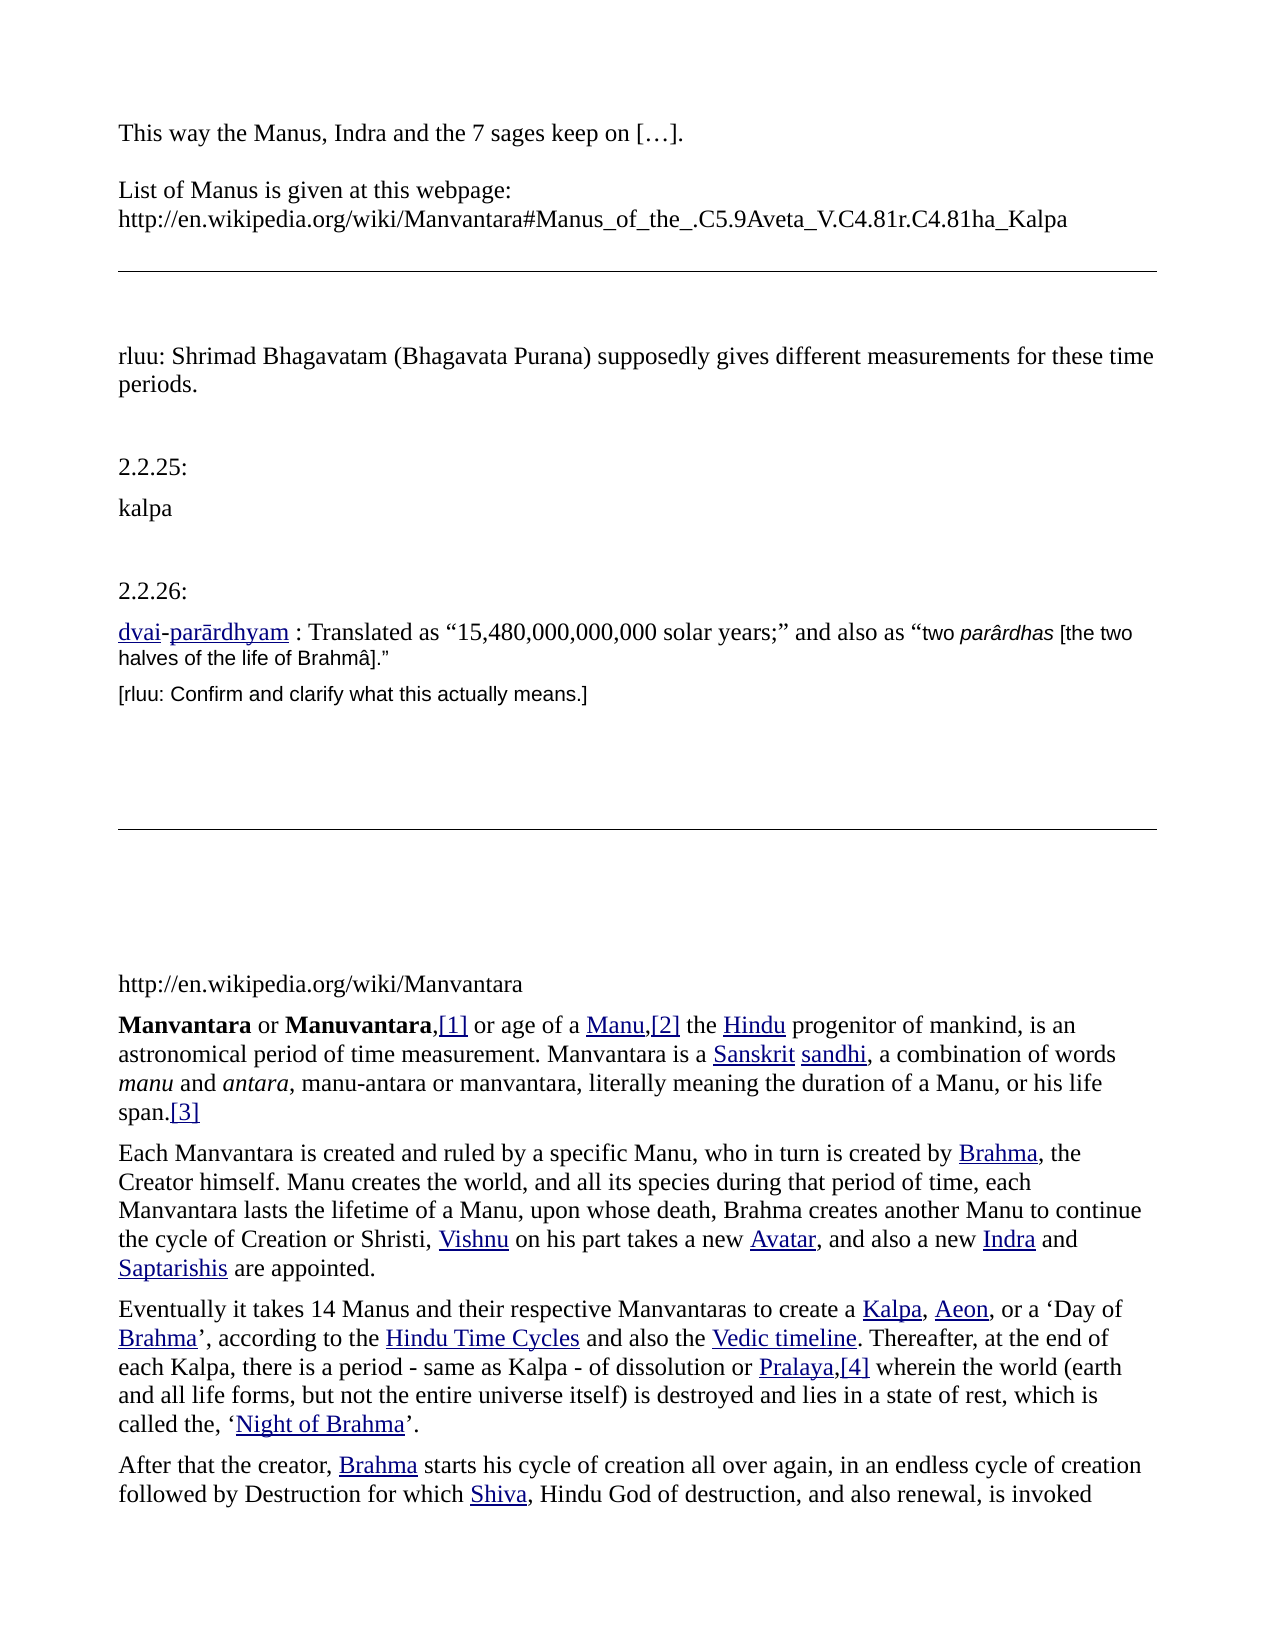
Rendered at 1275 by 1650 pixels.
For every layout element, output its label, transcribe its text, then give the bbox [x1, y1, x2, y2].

text http://en.wikipedia.org/wiki/Manvantara#Manus_of_the_.C5.9Aveta_V.C4.81r.C4.81ha_Kalpa [118, 204, 1157, 233]
text This way the Manus, Indra and the 7 sages keep on […]. [118, 118, 1157, 147]
text After that the creator, Brahma starts his cycle of creation all over again, in an endless cycle of creation followed by Destruction for which Shiva, Hindu God of destruction, and also renewal, is invoked [118, 1450, 1157, 1508]
text Manvantara or Manuvantara,[1] or age of a Manu,[2] the Hindu progenitor of mankind, is an astronomical period of time measurement. Manvantara is a Sanskrit sandhi, a combination of words manu and antara, manu-antara or manvantara, literally meaning the duration of a Manu, or his life span.[3] [118, 1010, 1157, 1125]
text http://en.wikipedia.org/wiki/Manvantara [118, 969, 1157, 998]
text 2.2.25: [118, 452, 1157, 481]
text kalpa [118, 493, 1157, 522]
text [rluu: Confirm and clarify what this actually means.] [118, 682, 1157, 706]
text dvai-parārdhyam : Translated as “15,480,000,000,000 solar years;” and also as “two parârdhas [the two halves of the life of Brahmâ].” [118, 617, 1157, 670]
text 2.2.26: [118, 576, 1157, 604]
text Each Manvantara is created and ruled by a specific Manu, who in turn is created by Brahma, the Creator himself. Manu creates the world, and all its species during that period of time, each Manvantara lasts the lifetime of a Manu, upon whose death, Brahma creates another Manu to continue the cycle of Creation or Shristi, Vishnu on his part takes a new Avatar, and also a new Indra and Saptarishis are appointed. [118, 1138, 1157, 1282]
text rluu: Shrimad Bhagavatam (Bhagavata Purana) supposedly gives different measurements for these time periods. [118, 341, 1157, 398]
text List of Manus is given at this webpage: [118, 176, 1157, 204]
text Eventually it takes 14 Manus and their respective Manvantaras to create a Kalpa, Aeon, or a ‘Day of Brahma’, according to the Hindu Time Cycles and also the Vedic timeline. Thereafter, at the end of each Kalpa, there is a period - same as Kalpa - of dissolution or Pralaya,[4] wherein the world (earth and all life forms, but not the entire universe itself) is destroyed and lies in a state of rest, which is called the, ‘Night of Brahma’. [118, 1294, 1157, 1438]
